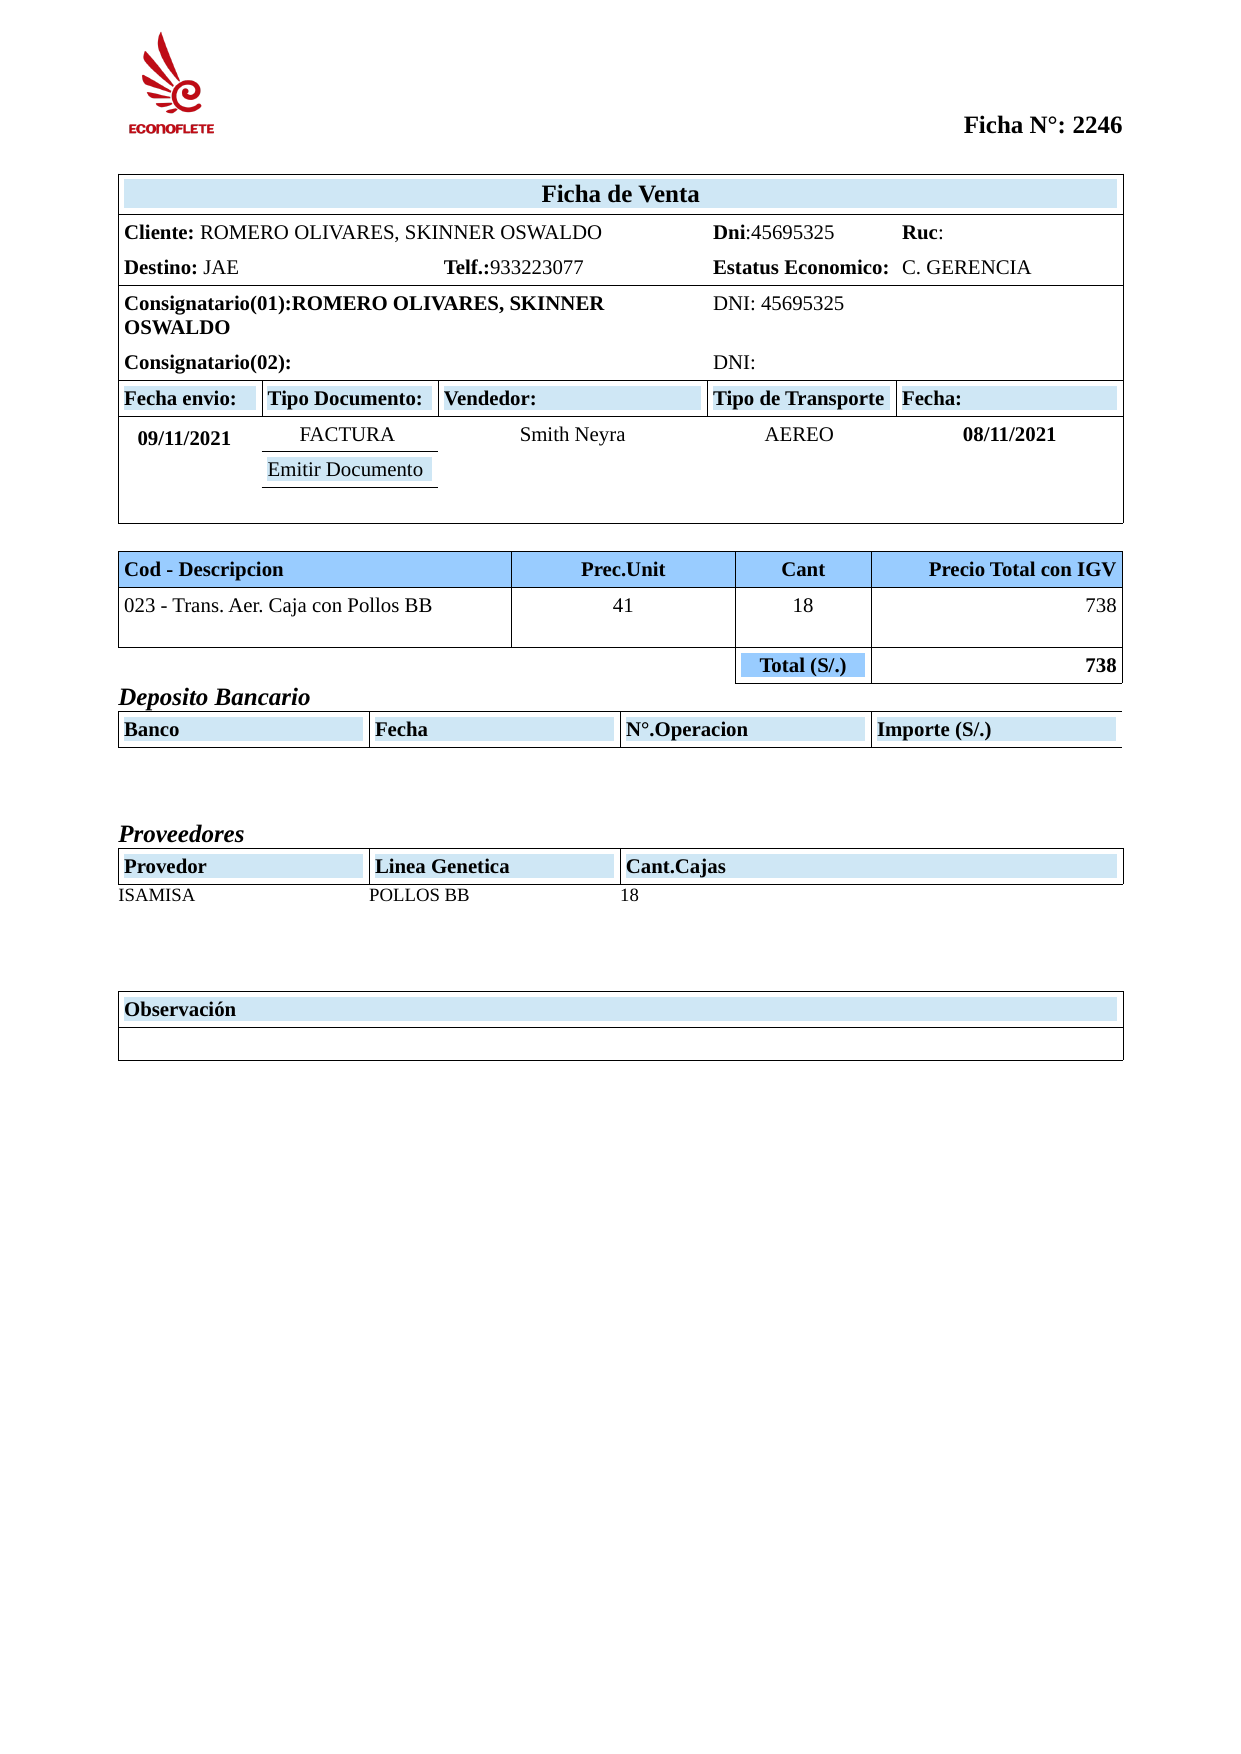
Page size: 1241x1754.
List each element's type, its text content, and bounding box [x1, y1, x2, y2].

table_cell [620, 970, 1123, 991]
table_header Prec.Unit [512, 552, 735, 587]
table_header Ficha de Venta [119, 175, 1123, 214]
table_cell [369, 795, 620, 819]
table_cell FACTURA [262, 417, 438, 451]
table_cell ISAMISA [118, 885, 369, 905]
table_cell [118, 905, 369, 927]
table_header Banco [119, 712, 369, 747]
table_cell [369, 905, 620, 927]
table_cell POLLOS BB [369, 885, 620, 905]
table_cell [262, 488, 438, 523]
table_header Cant [736, 552, 871, 587]
table_cell [620, 927, 1123, 948]
table_cell [620, 905, 1123, 927]
table_cell [118, 970, 369, 991]
table_cell [369, 948, 620, 970]
text Deposito Bancario [118, 682, 1122, 711]
table_cell Tipo Documento: [263, 381, 438, 416]
table_cell [871, 748, 1122, 771]
table_cell [871, 771, 1122, 795]
table_cell 738 [872, 648, 1122, 682]
table_cell Emitir Documento [262, 452, 438, 487]
table_cell [620, 771, 871, 795]
table_cell 023 - Trans. Aer. Caja con Pollos BB [119, 588, 511, 647]
table_cell [369, 771, 620, 795]
table_cell DNI: 45695325 [707, 286, 1123, 344]
table_cell [511, 648, 735, 682]
table_header Precio Total con IGV [872, 552, 1122, 587]
table_cell [620, 948, 1123, 970]
table_cell [119, 1028, 1123, 1060]
table_cell Ruc: [896, 215, 1123, 249]
table_header Linea Genetica [370, 849, 620, 883]
table_cell Fecha: [897, 381, 1123, 416]
table_cell [118, 948, 369, 970]
table_cell [118, 771, 369, 795]
table_cell 738 [872, 588, 1122, 647]
table_cell Telf.:933223077 [438, 249, 707, 285]
table_cell [369, 748, 620, 771]
table_header Importe (S/.) [872, 712, 1122, 747]
table_cell 09/11/2021 [119, 417, 262, 523]
table_header Cant.Cajas [621, 849, 1123, 883]
table_header N°.Operacion [621, 712, 871, 747]
table_cell [369, 970, 620, 991]
table_cell Estatus Economico: [707, 249, 896, 285]
table_cell Tipo de Transporte [708, 381, 896, 416]
table_cell Cliente: ROMERO OLIVARES, SKINNER OSWALDO [119, 215, 707, 249]
table_cell [118, 748, 369, 771]
table_cell Smith Neyra [438, 417, 707, 523]
table_header Fecha [370, 712, 620, 747]
table_cell C. GERENCIA [896, 249, 1123, 285]
table_cell [369, 927, 620, 948]
table_cell 08/11/2021 [896, 417, 1123, 523]
table_cell Consignatario(02): [119, 345, 707, 380]
table_cell Total (S/.) [736, 648, 871, 682]
table_cell [620, 795, 871, 819]
table_header Cod - Descripcion [119, 552, 511, 587]
picture [118, 31, 225, 134]
table_cell [620, 748, 871, 771]
table_cell 18 [620, 885, 1123, 905]
table_cell Consignatario(01):ROMERO OLIVARES, SKINNER OSWALDO [119, 286, 707, 344]
table_cell 18 [736, 588, 871, 647]
table_cell 41 [512, 588, 735, 647]
table_cell AEREO [707, 417, 896, 523]
table_cell Vendedor: [439, 381, 707, 416]
table_header Observación [119, 992, 1123, 1027]
table_cell [118, 927, 369, 948]
table_cell [118, 648, 511, 682]
table_cell Destino: JAE [119, 249, 438, 285]
text Proveedores [118, 819, 1122, 848]
table_cell [871, 795, 1122, 819]
table_cell Fecha envio: [119, 381, 262, 416]
table_cell DNI: [707, 345, 1123, 380]
table_cell [118, 795, 369, 819]
table_cell Dni:45695325 [707, 215, 896, 249]
table_header Provedor [119, 849, 369, 883]
